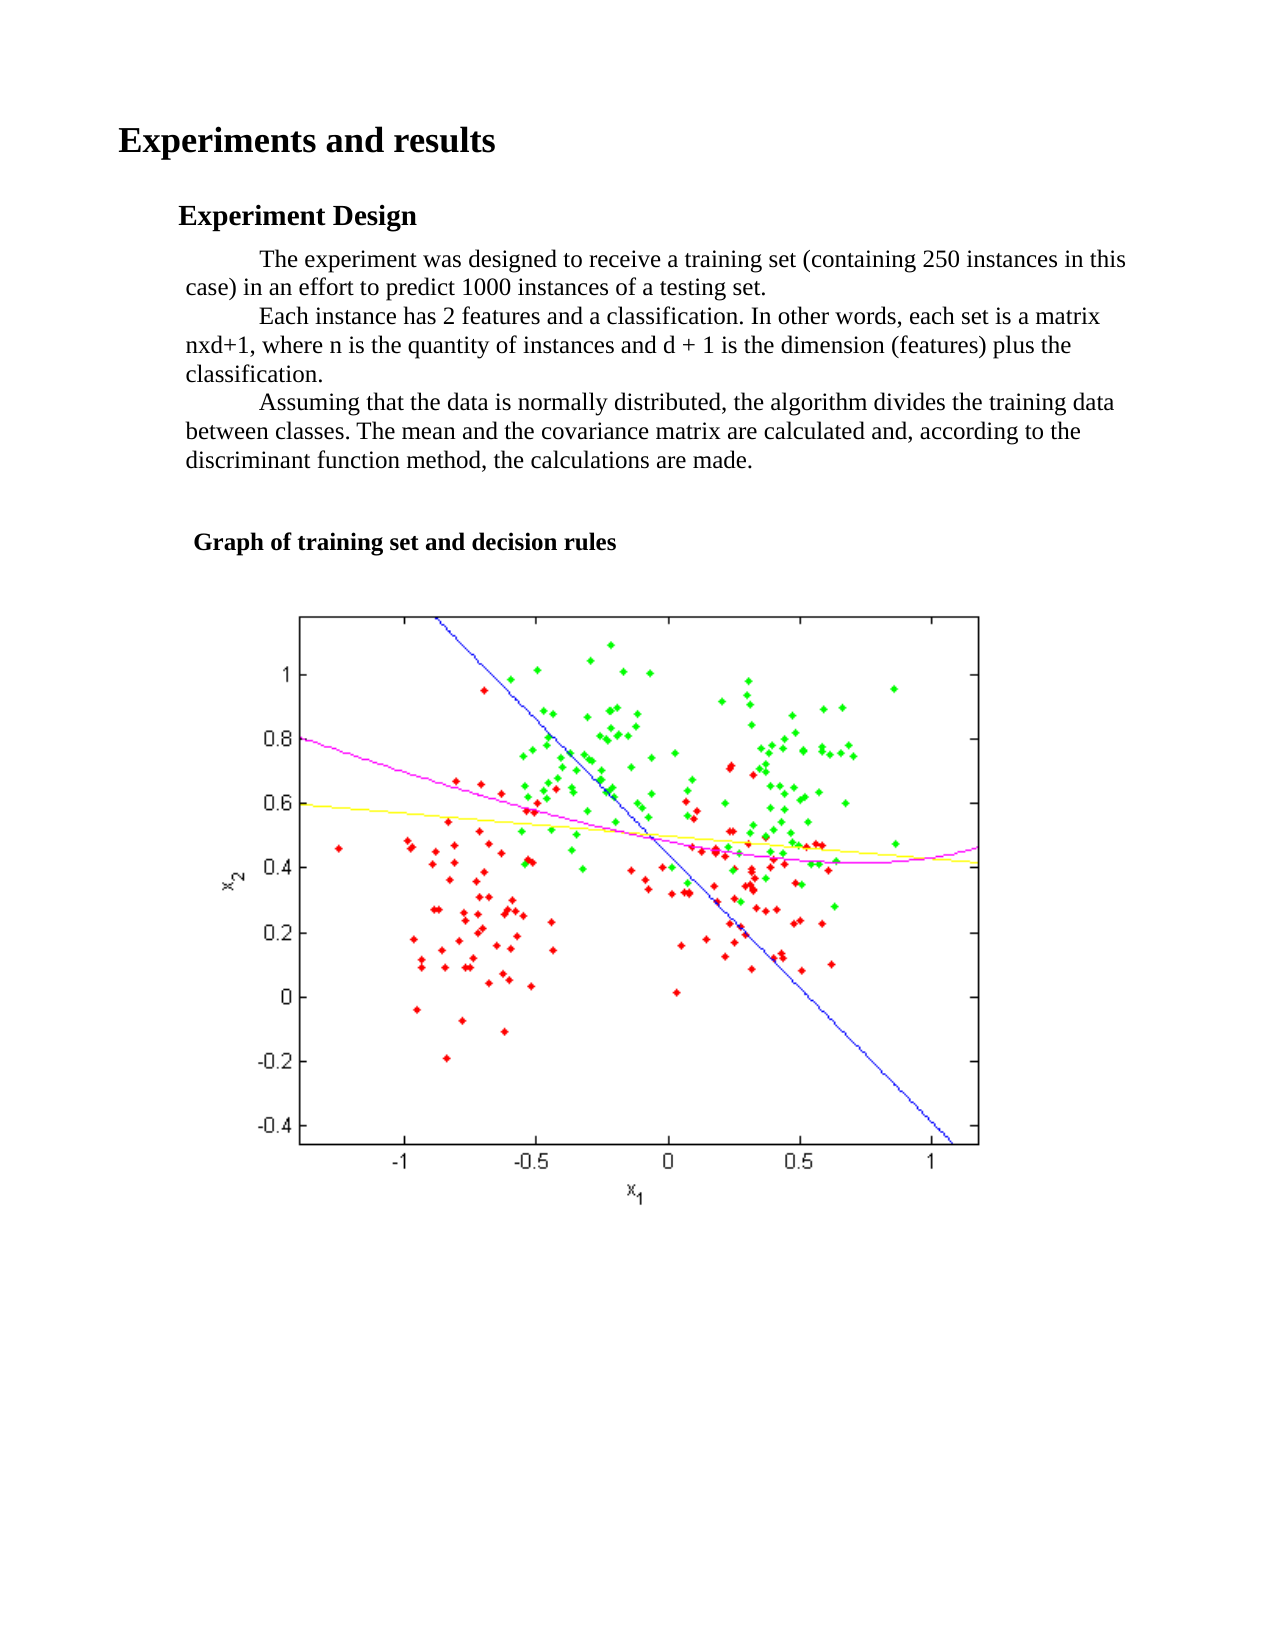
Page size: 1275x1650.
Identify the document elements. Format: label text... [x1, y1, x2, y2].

subtitle Graph of training set and decision rules [193, 527, 1157, 556]
text Each instance has 2 features and a classification. In other words, each set is a matrix nxd+1, where n is the quantity of instances and d + 1 is the dimension (features) plus the classification. [185, 301, 1157, 387]
text The experiment was designed to receive a training set (containing 250 instances in this case) in an effort to predict 1000 instances of a testing set. [185, 244, 1157, 301]
picture [185, 568, 1060, 1216]
subtitle Experiment Design [118, 198, 1157, 231]
text Assuming that the data is normally distributed, the algorithm divides the training data between classes. The mean and the covariance matrix are calculated and, according to the discriminant function method, the calculations are made. [185, 387, 1157, 474]
subtitle Experiments and results [118, 118, 1157, 160]
